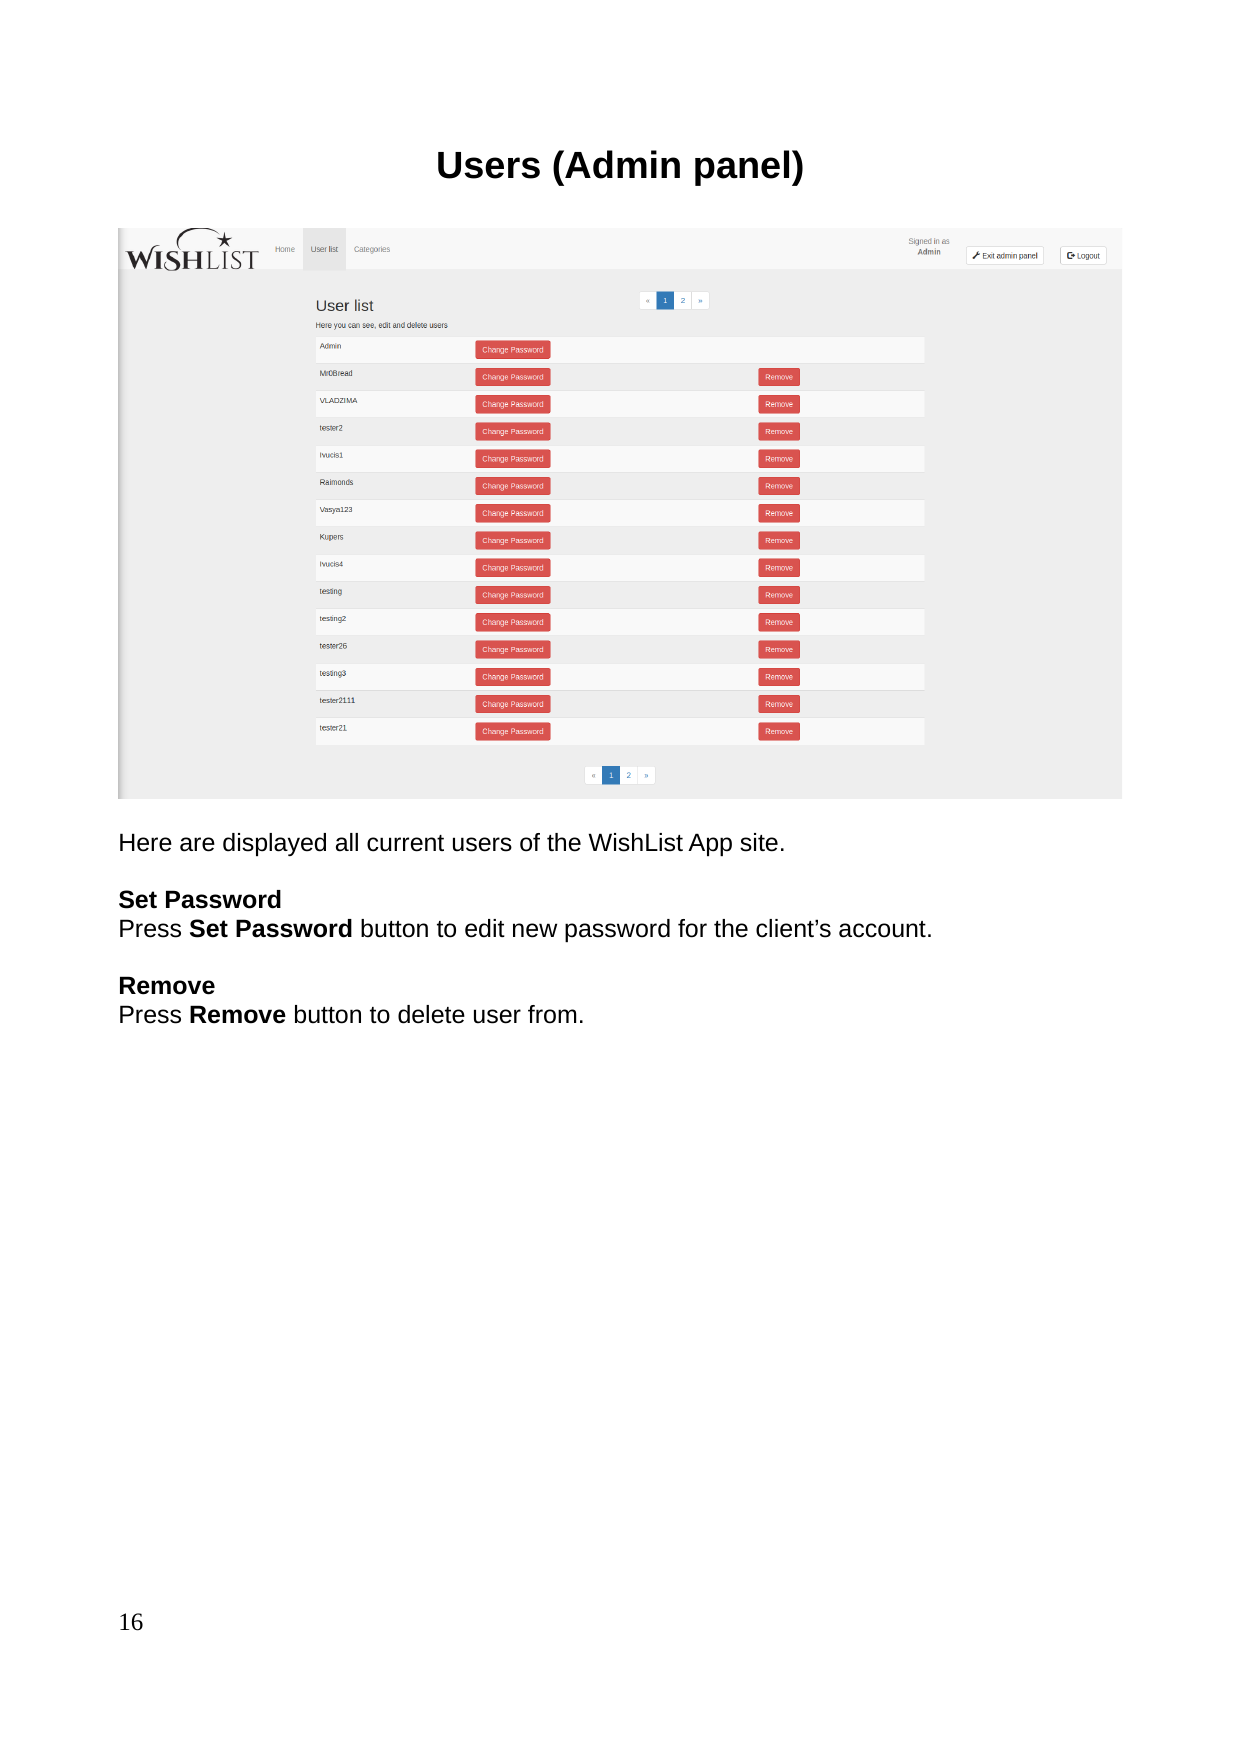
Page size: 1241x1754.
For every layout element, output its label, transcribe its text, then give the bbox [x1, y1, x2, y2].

text Here are displayed all current users of the WishList App site. [118, 827, 1122, 856]
text Set Password [118, 885, 1122, 914]
text Press Remove button to delete user from. [118, 1000, 1122, 1029]
subtitle Users (Admin panel) [118, 143, 1122, 187]
picture [118, 228, 1123, 799]
text Remove [118, 971, 1122, 1000]
text Press Set Password button to edit new password for the client’s account. [118, 914, 1122, 942]
